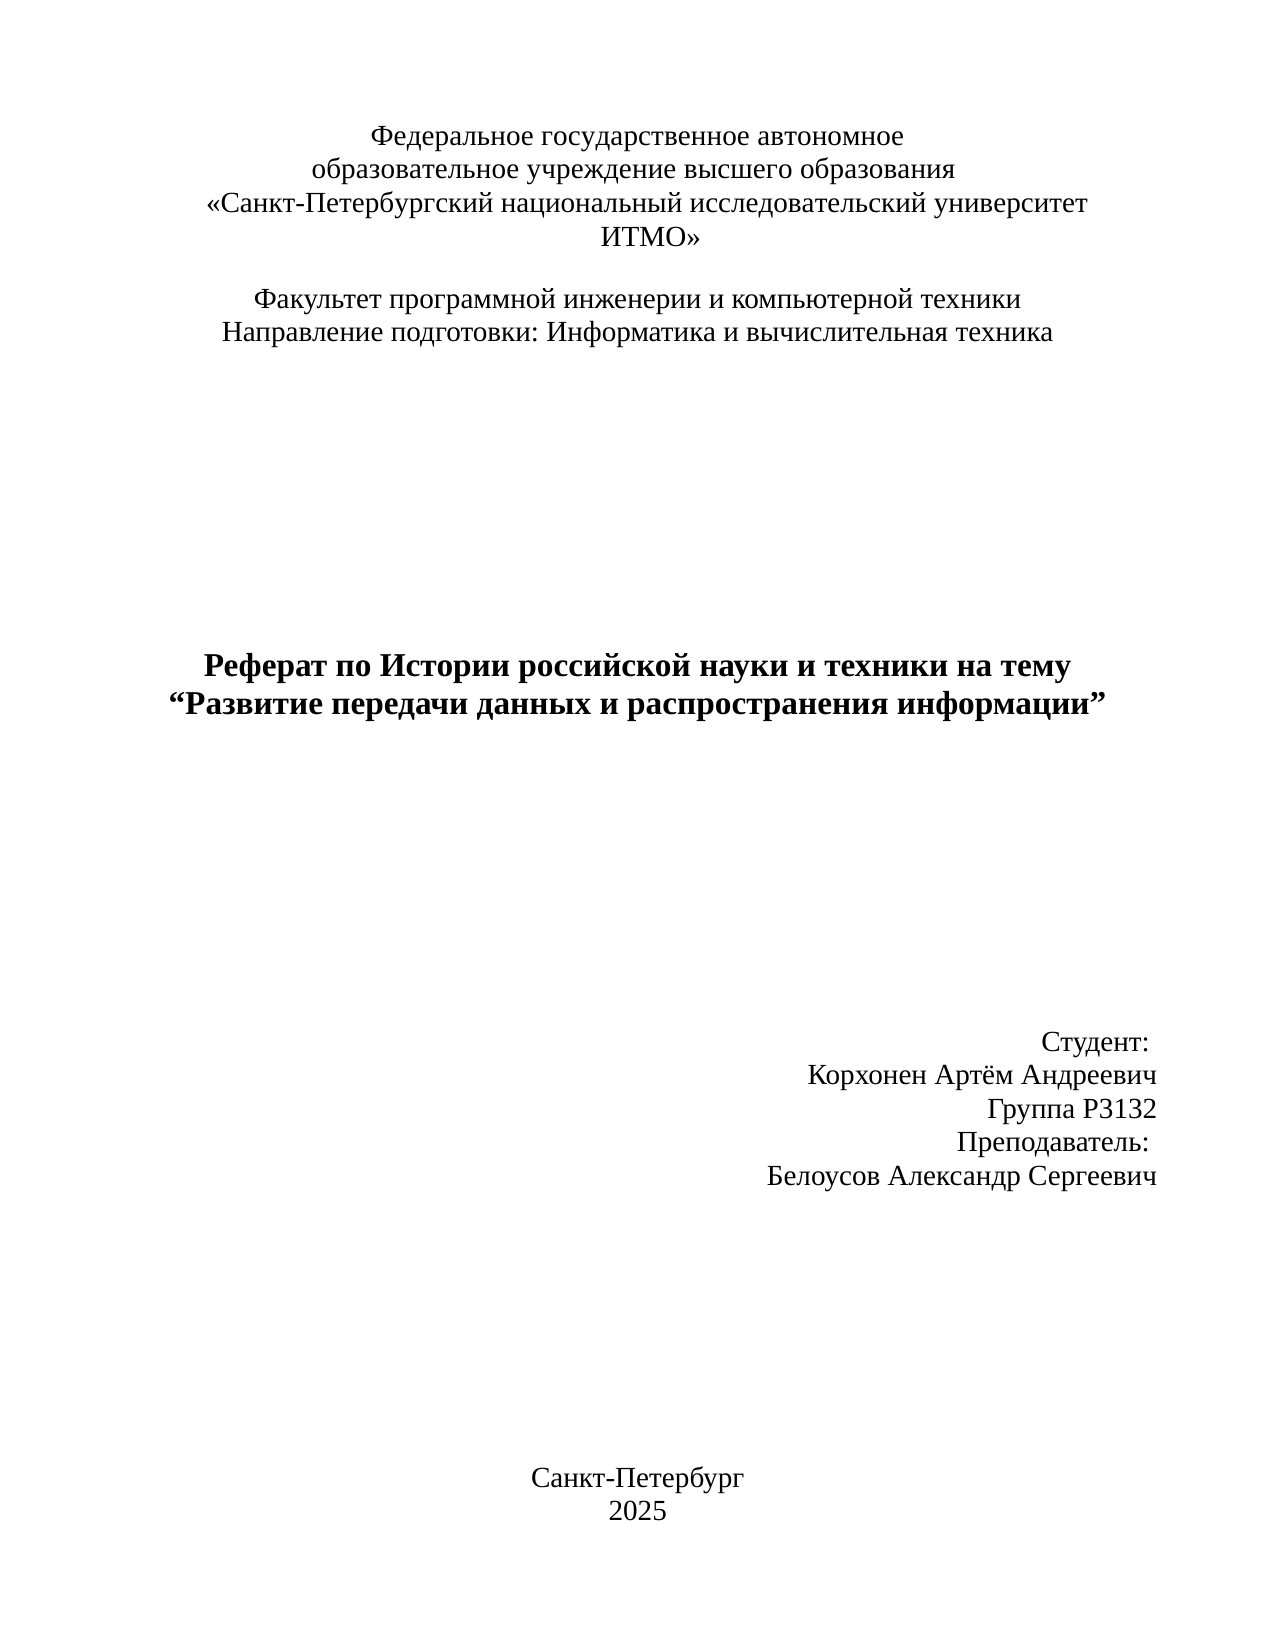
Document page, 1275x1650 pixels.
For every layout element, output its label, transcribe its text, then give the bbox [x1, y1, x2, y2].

text Белоусов Александр Сергеевич [118, 1158, 1157, 1191]
text Корхонен Артём Андреевич [118, 1057, 1157, 1091]
text «Санкт-Петербургский национальный исследовательский университет [118, 185, 1157, 219]
text Санкт-Петербург [118, 1460, 1157, 1493]
text 2025 [118, 1493, 1157, 1527]
text образовательное учреждение высшего образования [118, 152, 1157, 185]
text ИТМО» [118, 219, 1157, 252]
text Преподаватель: [118, 1124, 1157, 1158]
text Реферат по Истории российской науки и техники на тему [118, 645, 1157, 683]
text Факультет программной инженерии и компьютерной техники [118, 281, 1157, 314]
text Федеральное государственное автономное [118, 118, 1157, 152]
text Группа P3132 [118, 1091, 1157, 1124]
text “Развитие передачи данных и распространения информации” [118, 683, 1157, 722]
text Направление подготовки: Информатика и вычислительная техника [118, 314, 1157, 348]
text Студент: [118, 1024, 1157, 1057]
